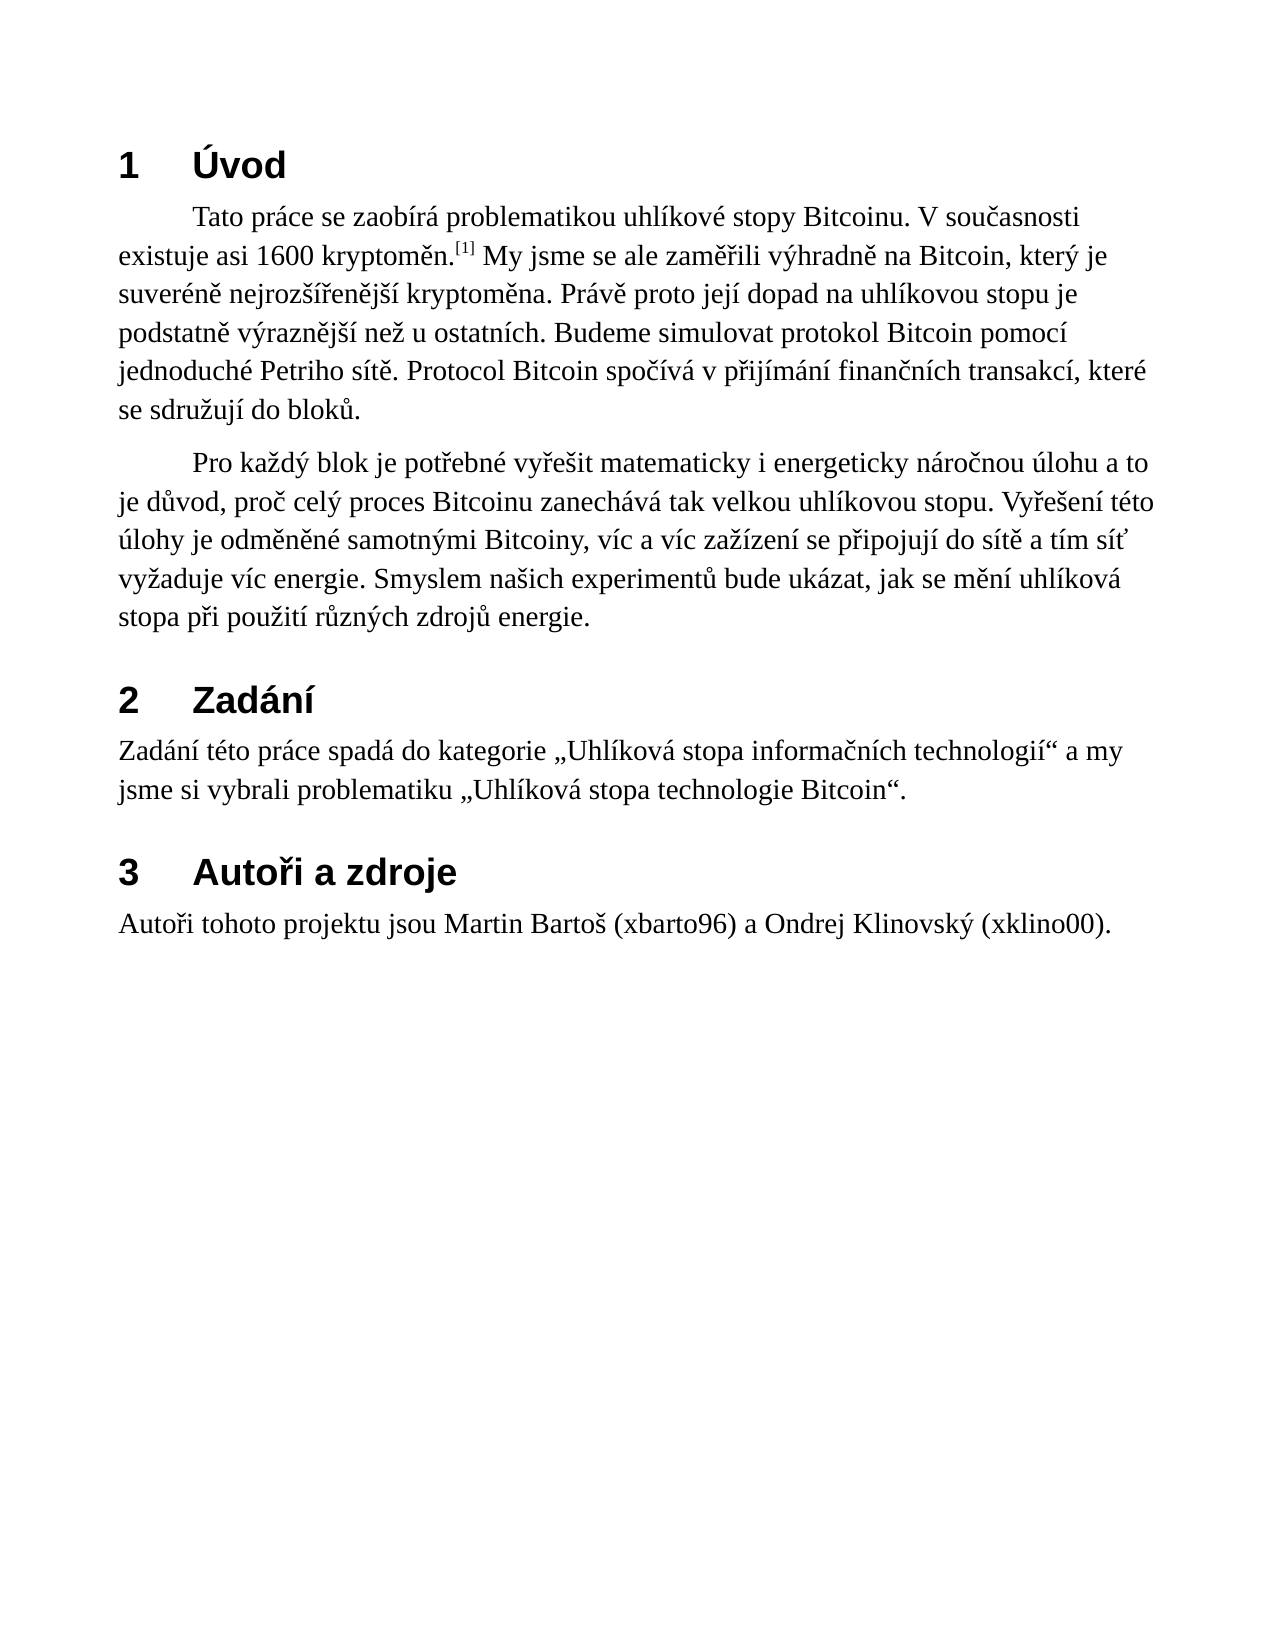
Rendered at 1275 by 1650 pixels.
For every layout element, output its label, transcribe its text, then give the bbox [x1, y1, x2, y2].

text Tato práce se zaobírá problematikou uhlíkové stopy Bitcoinu. V současnosti existuje asi 1600 kryptoměn.[1] My jsme se ale zaměřili výhradně na Bitcoin, který je suveréně nejrozšířenější kryptoměna. Právě proto její dopad na uhlíkovou stopu je podstatně výraznější než u ostatních. Budeme simulovat protokol Bitcoin pomocí jednoduché Petriho sítě. Protocol Bitcoin spočívá v přijímání finančních transakcí, které se sdružují do bloků. [118, 199, 1157, 426]
text Autoři tohoto projektu jsou Martin Bartoš (xbarto96) a Ondrej Klinovský (xklino00). [118, 906, 1157, 940]
subtitle Úvod [118, 143, 1157, 187]
text Pro každý blok je potřebné vyřešit matematicky i energeticky náročnou úlohu a to je důvod, proč celý proces Bitcoinu zanechává tak velkou uhlíkovou stopu. Vyřešení této úlohy je odměněné samotnými Bitcoiny, víc a víc zažízení se připojují do sítě a tím síť vyžaduje víc energie. Smyslem našich experimentů bude ukázat, jak se mění uhlíková stopa při použití různých zdrojů energie. [118, 445, 1157, 633]
text Zadání této práce spadá do kategorie „Uhlíková stopa informačních technologií“ a my jsme si vybrali problematiku „Uhlíková stopa technologie Bitcoin“. [118, 733, 1157, 806]
subtitle Autoři a zdroje [118, 850, 1157, 894]
subtitle Zadání [118, 677, 1157, 721]
